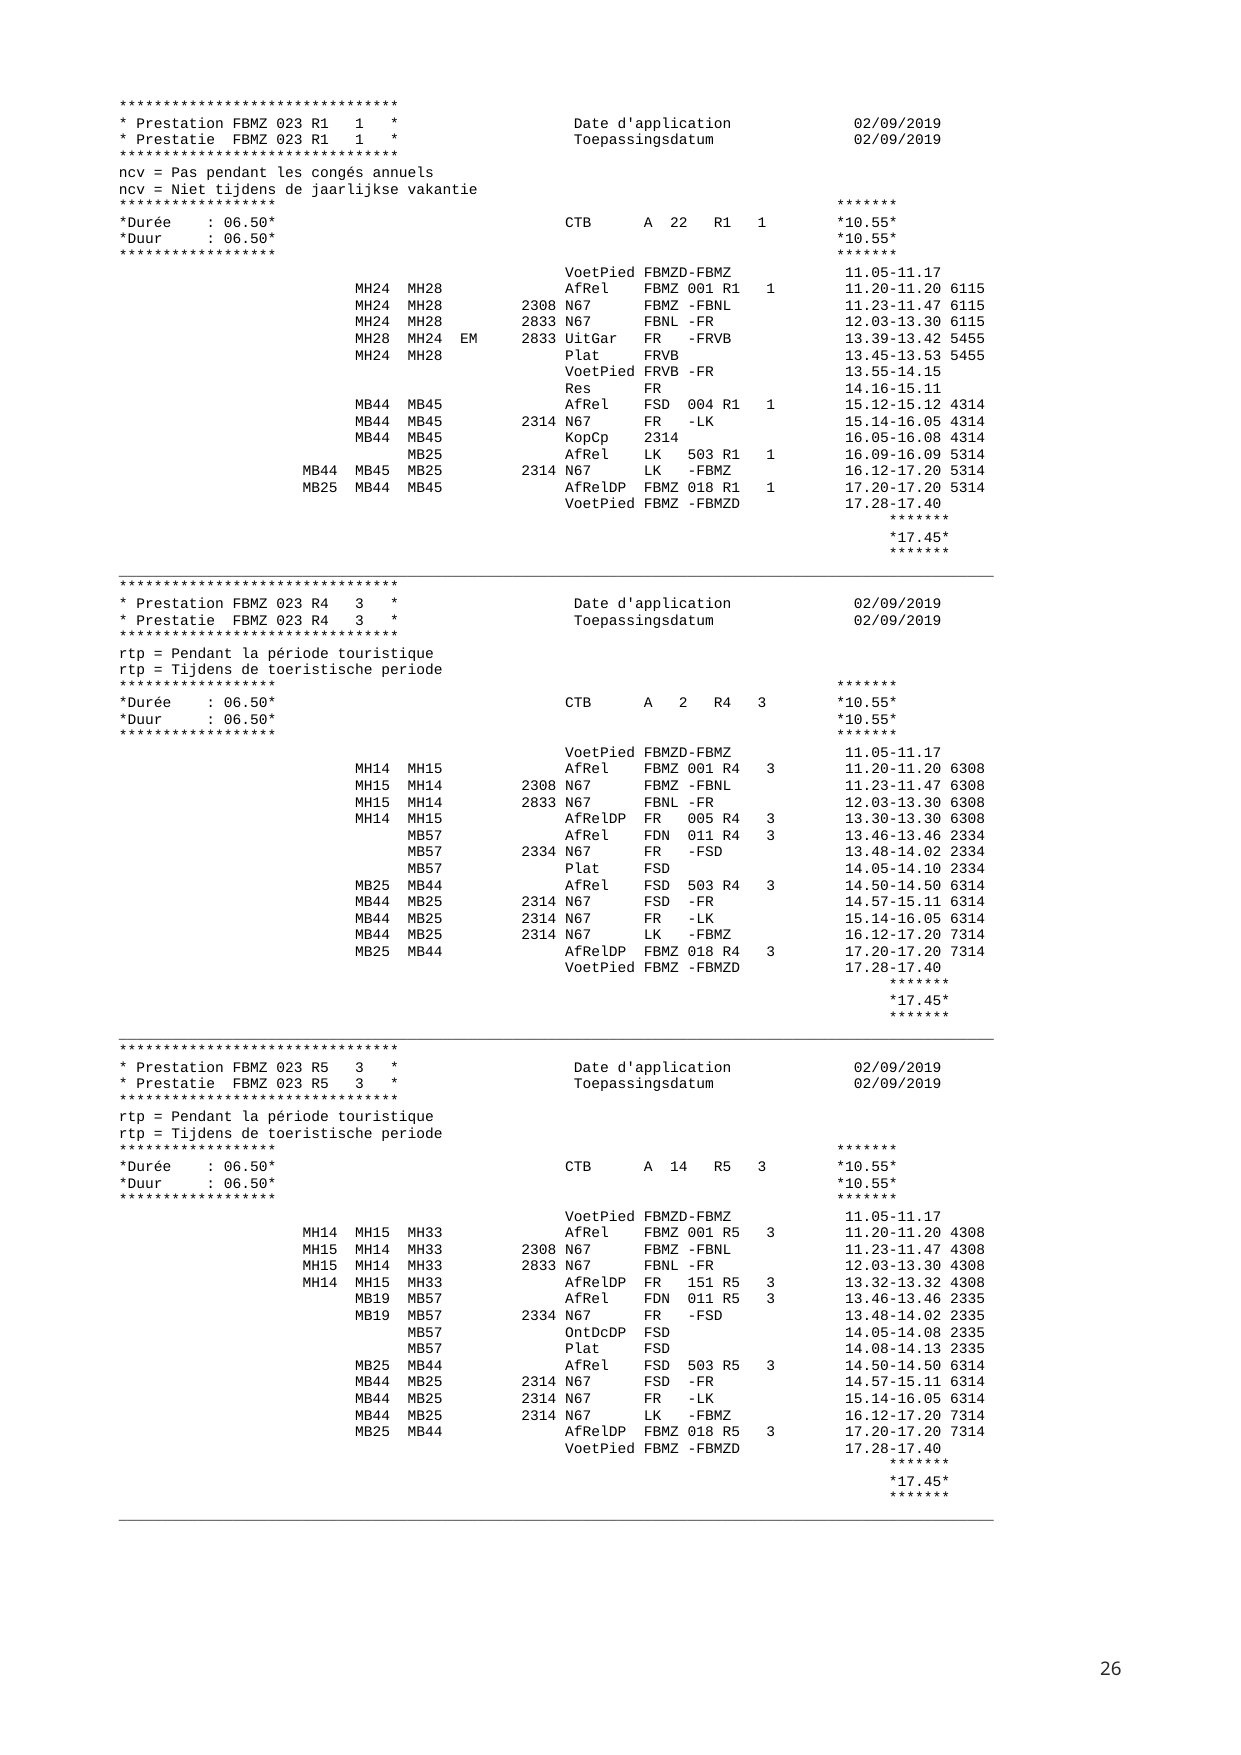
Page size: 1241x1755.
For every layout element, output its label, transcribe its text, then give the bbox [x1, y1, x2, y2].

text ******************************** * Prestation FBMZ 023 R4 3 * Date d'application 02/09/2019 * Prestatie FBMZ 023 R4 3 * Toepassingsdatum 02/09/2019 ******************************** rtp = Pendant la période touristique rtp = Tijdens de toeristische periode ****************** ******* *Durée : 06.50* CTB A 2 R4 3 *10.55* *Duur : 06.50* *10.55* ****************** ******* VoetPied FBMZD-FBMZ 11.05-11.17 MH14 MH15 AfRel FBMZ 001 R4 3 11.20-11.20 6308 MH15 MH14 2308 N67 FBMZ -FBNL 11.23-11.47 6308 MH15 MH14 2833 N67 FBNL -FR 12.03-13.30 6308 MH14 MH15 AfRelDP FR 005 R4 3 13.30-13.30 6308 MB57 AfRel FDN 011 R4 3 13.46-13.46 2334 MB57 2334 N67 FR -FSD 13.48-14.02 2334 MB57 Plat FSD 14.05-14.10 2334 MB25 MB44 AfRel FSD 503 R4 3 14.50-14.50 6314 MB44 MB25 2314 N67 FSD -FR 14.57-15.11 6314 MB44 MB25 2314 N67 FR -LK 15.14-16.05 6314 MB44 MB25 2314 N67 LK -FBMZ 16.12-17.20 7314 MB25 MB44 AfRelDP FBMZ 018 R4 3 17.20-17.20 7314 VoetPied FBMZ -FBMZD 17.28-17.40 ******* *17.45* ******* ____________________________________________________________________________________________________ [119, 579, 1122, 1043]
text ******************************** * Prestation FBMZ 023 R5 3 * Date d'application 02/09/2019 * Prestatie FBMZ 023 R5 3 * Toepassingsdatum 02/09/2019 ******************************** rtp = Pendant la période touristique rtp = Tijdens de toeristische periode ****************** ******* *Durée : 06.50* CTB A 14 R5 3 *10.55* *Duur : 06.50* *10.55* ****************** ******* VoetPied FBMZD-FBMZ 11.05-11.17 MH14 MH15 MH33 AfRel FBMZ 001 R5 3 11.20-11.20 4308 MH15 MH14 MH33 2308 N67 FBMZ -FBNL 11.23-11.47 4308 MH15 MH14 MH33 2833 N67 FBNL -FR 12.03-13.30 4308 MH14 MH15 MH33 AfRelDP FR 151 R5 3 13.32-13.32 4308 MB19 MB57 AfRel FDN 011 R5 3 13.46-13.46 2335 MB19 MB57 2334 N67 FR -FSD 13.48-14.02 2335 MB57 OntDcDP FSD 14.05-14.08 2335 MB57 Plat FSD 14.08-14.13 2335 MB25 MB44 AfRel FSD 503 R5 3 14.50-14.50 6314 MB44 MB25 2314 N67 FSD -FR 14.57-15.11 6314 MB44 MB25 2314 N67 FR -LK 15.14-16.05 6314 MB44 MB25 2314 N67 LK -FBMZ 16.12-17.20 7314 MB25 MB44 AfRelDP FBMZ 018 R5 3 17.20-17.20 7314 VoetPied FBMZ -FBMZD 17.28-17.40 ******* *17.45* ******* ____________________________________________________________________________________________________ [119, 1043, 1122, 1524]
text ******************************** * Prestation FBMZ 023 R1 1 * Date d'application 02/09/2019 * Prestatie FBMZ 023 R1 1 * Toepassingsdatum 02/09/2019 ******************************** ncv = Pas pendant les congés annuels ncv = Niet tijdens de jaarlijkse vakantie ****************** ******* *Durée : 06.50* CTB A 22 R1 1 *10.55* *Duur : 06.50* *10.55* ****************** ******* VoetPied FBMZD-FBMZ 11.05-11.17 MH24 MH28 AfRel FBMZ 001 R1 1 11.20-11.20 6115 MH24 MH28 2308 N67 FBMZ -FBNL 11.23-11.47 6115 MH24 MH28 2833 N67 FBNL -FR 12.03-13.30 6115 MH28 MH24 EM 2833 UitGar FR -FRVB 13.39-13.42 5455 MH24 MH28 Plat FRVB 13.45-13.53 5455 VoetPied FRVB -FR 13.55-14.15 Res FR 14.16-15.11 MB44 MB45 AfRel FSD 004 R1 1 15.12-15.12 4314 MB44 MB45 2314 N67 FR -LK 15.14-16.05 4314 MB44 MB45 KopCp 2314 16.05-16.08 4314 MB25 AfRel LK 503 R1 1 16.09-16.09 5314 MB44 MB45 MB25 2314 N67 LK -FBMZ 16.12-17.20 5314 MB25 MB44 MB45 AfRelDP FBMZ 018 R1 1 17.20-17.20 5314 VoetPied FBMZ -FBMZD 17.28-17.40 ******* *17.45* ******* ____________________________________________________________________________________________________ [119, 99, 1122, 579]
